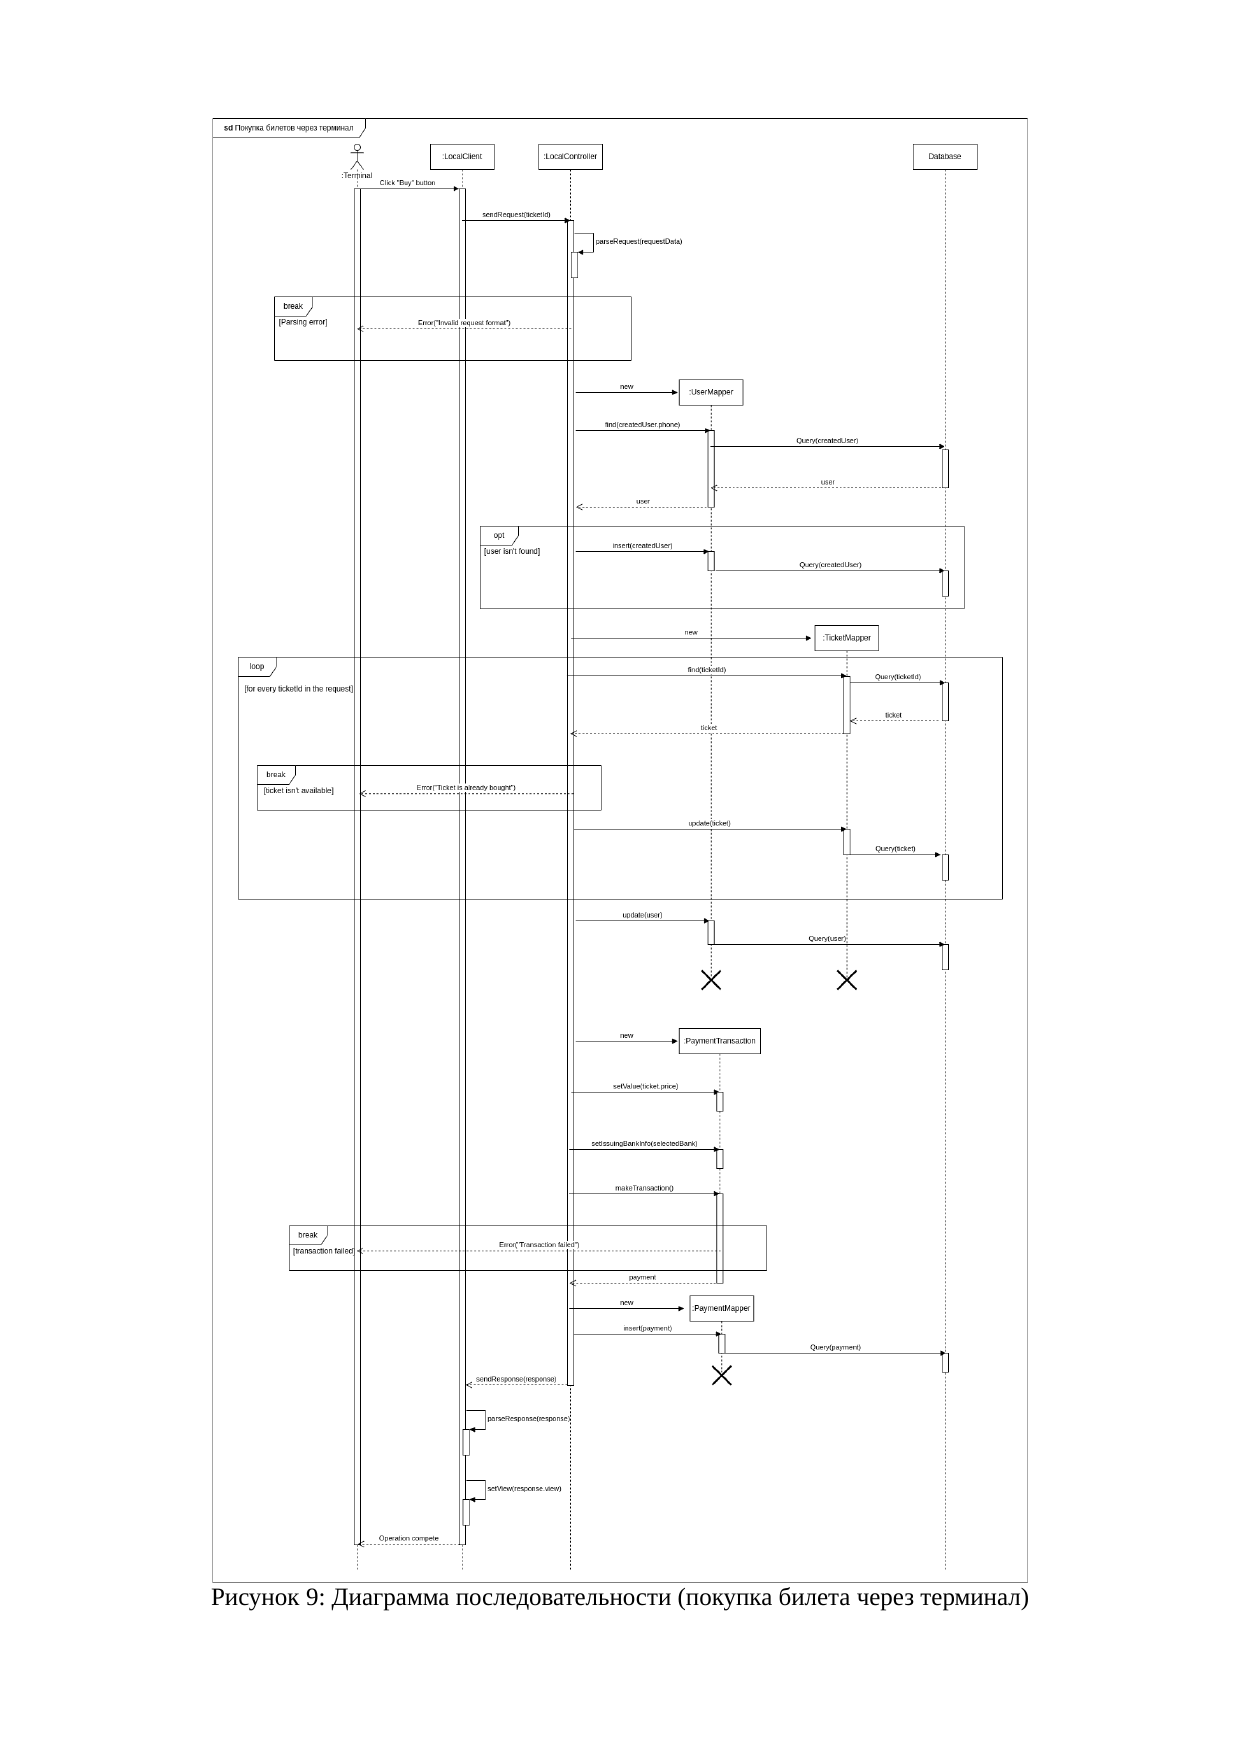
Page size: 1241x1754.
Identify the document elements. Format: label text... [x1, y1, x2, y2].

picture [212, 118, 1028, 1583]
text Рисунок 9: Диаграмма последовательности (покупка билета через терминал) [194, 131, 1046, 1611]
